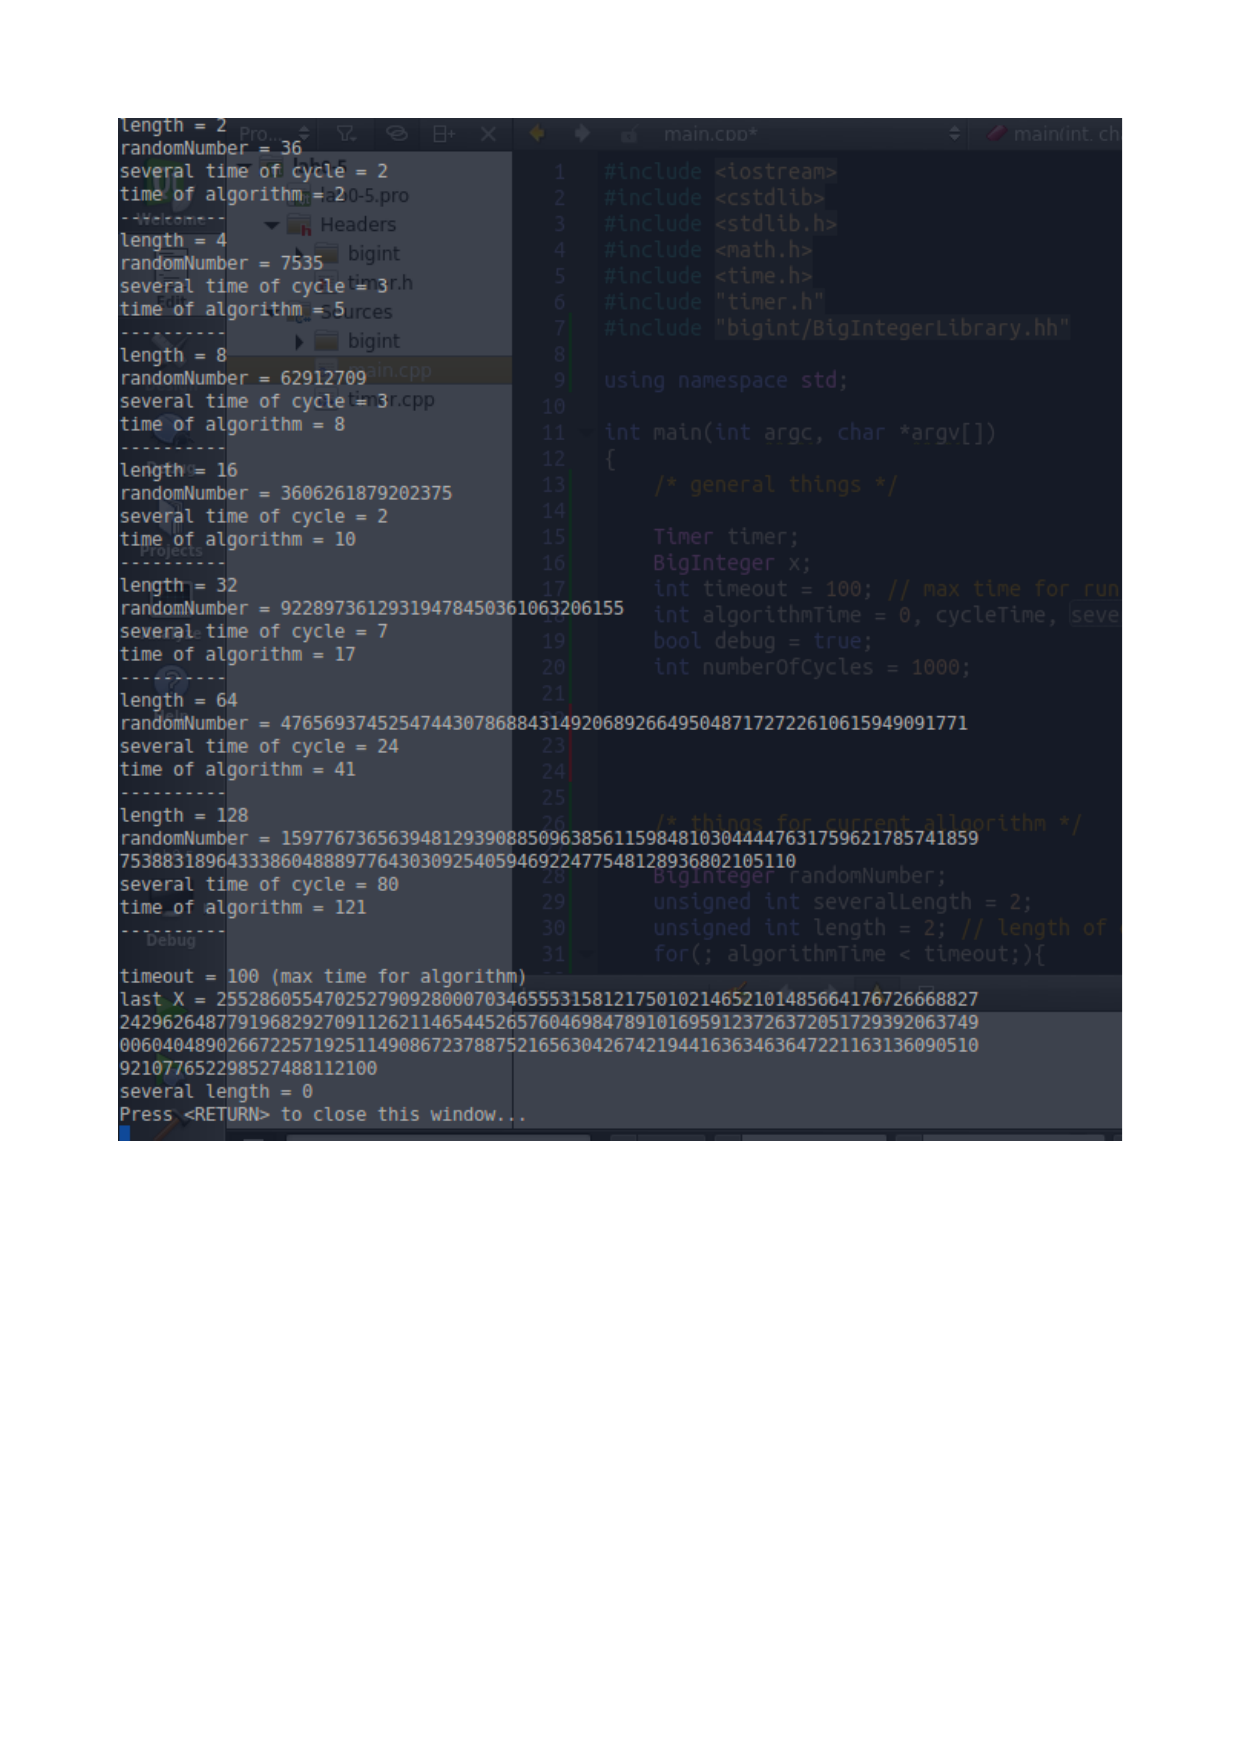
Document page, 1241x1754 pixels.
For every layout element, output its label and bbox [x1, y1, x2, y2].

picture [118, 118, 1123, 1141]
